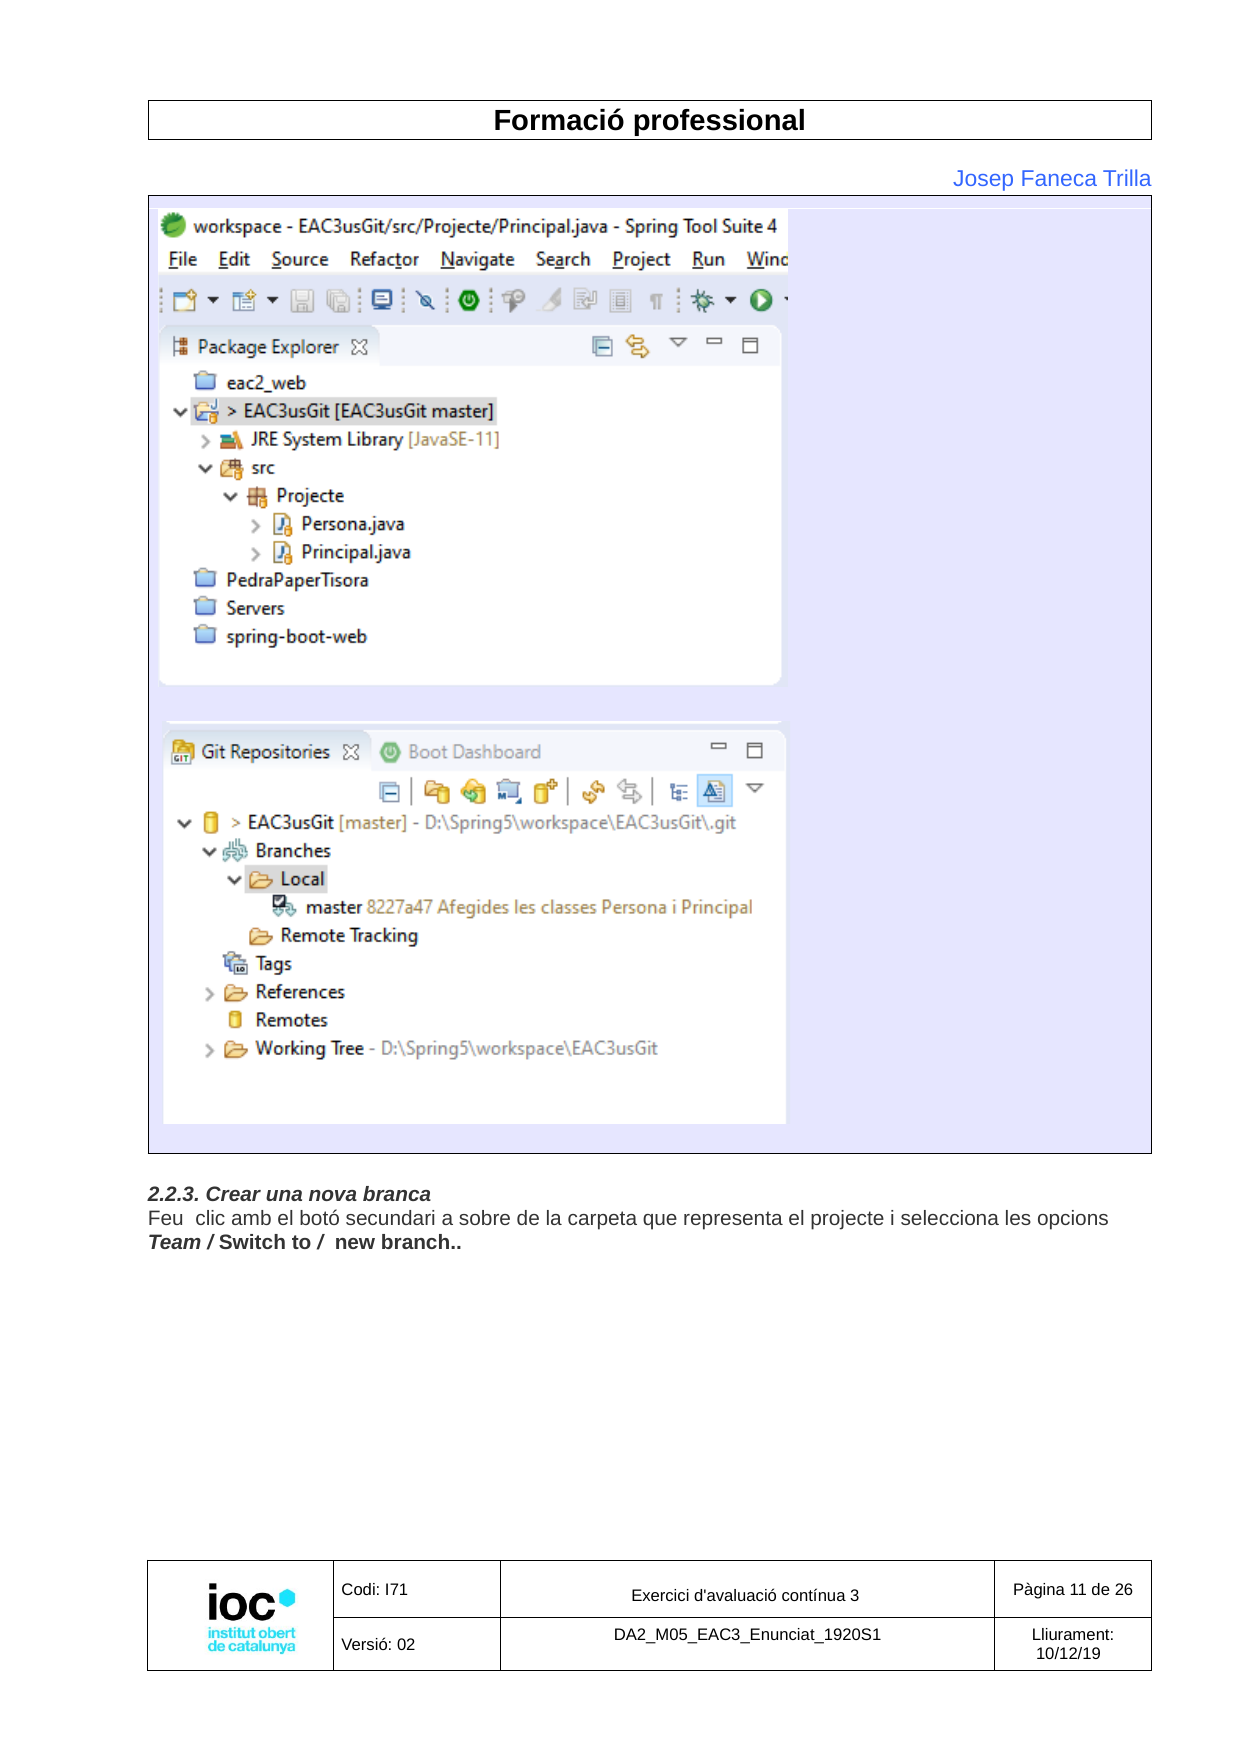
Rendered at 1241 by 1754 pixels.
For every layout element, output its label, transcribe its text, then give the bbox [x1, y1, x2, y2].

table_header [149, 196, 1151, 208]
table_header [149, 209, 1151, 1153]
picture [195, 1570, 309, 1665]
picture [158, 208, 788, 687]
text Feu clic amb el botó secundari a sobre de la carpeta que representa el projecte i selecciona les opcions Team / Switch to / new branch.. [148, 1206, 1151, 1253]
list 2.2.3. Crear una nova branca [148, 1182, 1151, 1206]
picture [162, 721, 791, 1124]
